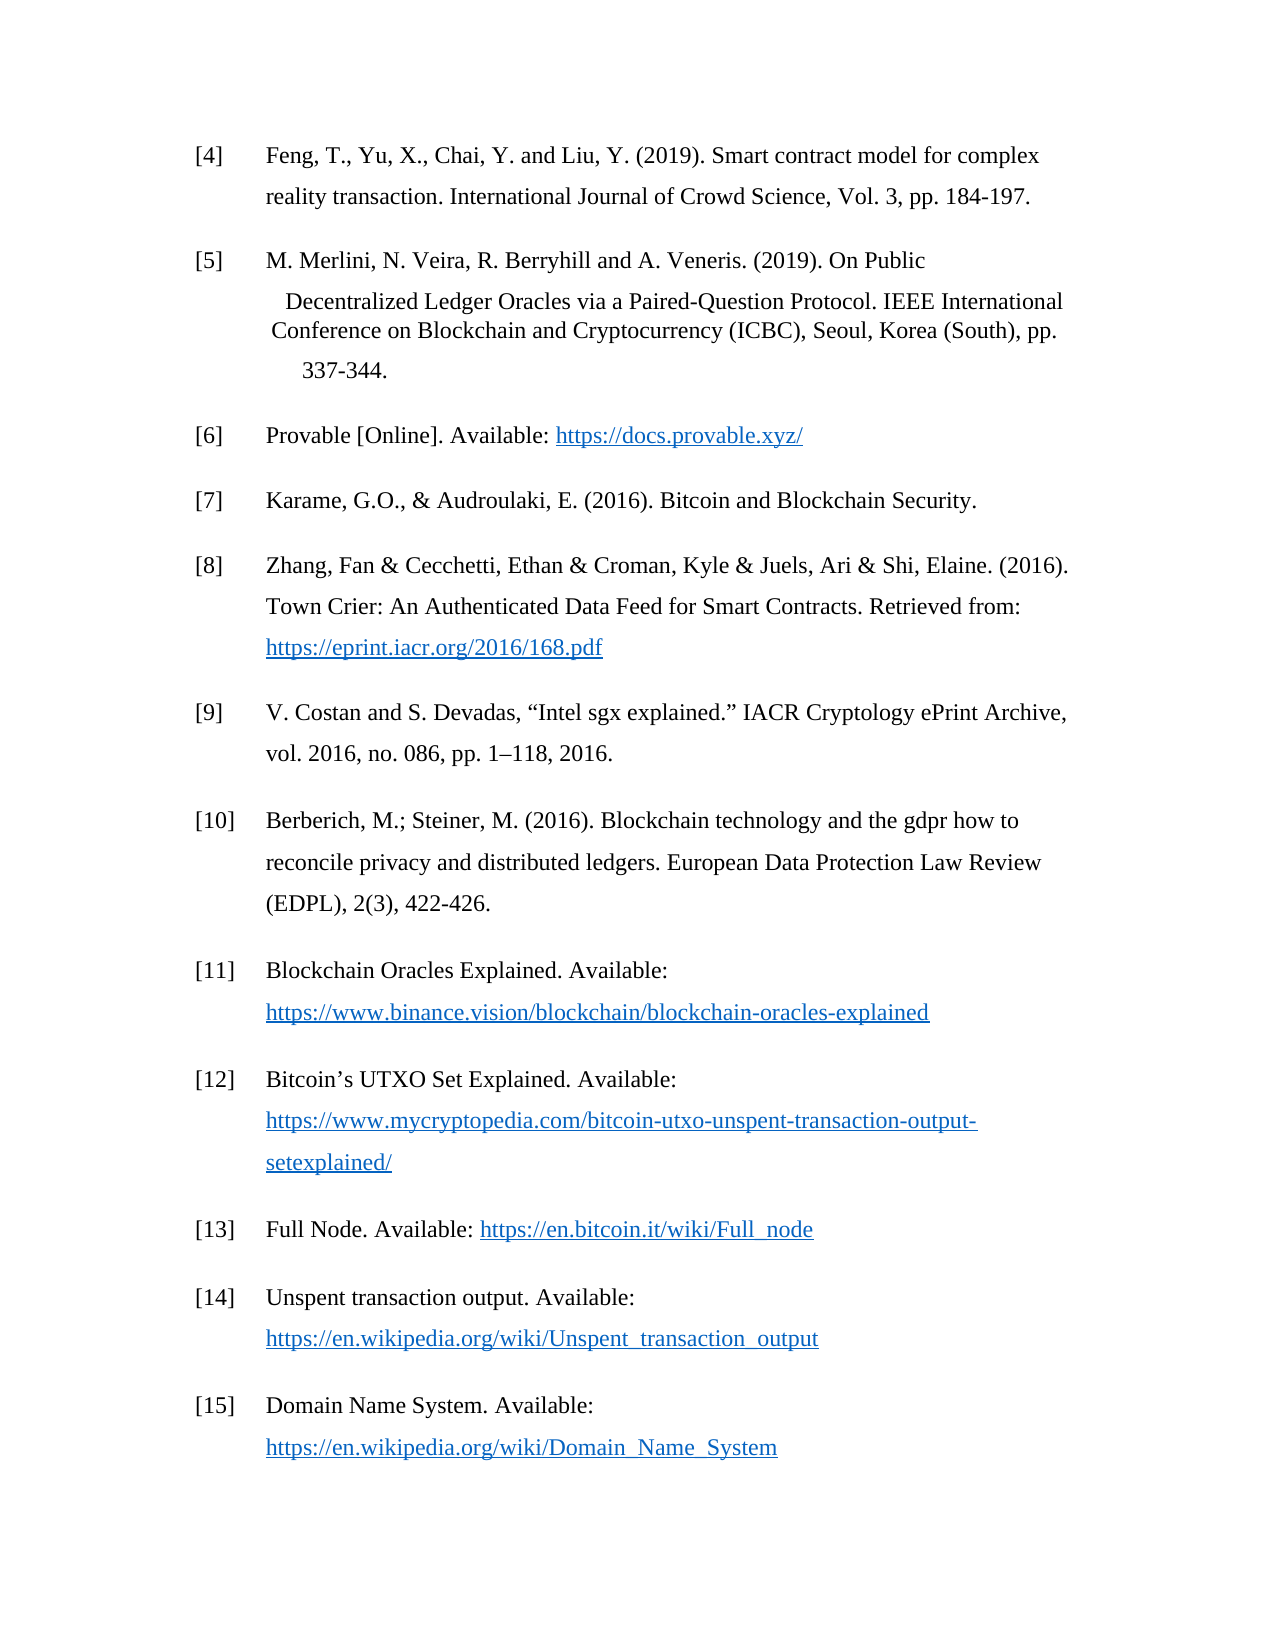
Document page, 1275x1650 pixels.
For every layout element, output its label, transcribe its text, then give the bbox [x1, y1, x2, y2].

list Domain Name System. Available: https://en.wikipedia.org/wiki/Domain_Name_System [195, 1391, 1078, 1460]
list V. Costan and S. Devadas, “Intel sgx explained.” IACR Cryptology ePrint Archive, vol. 2016, no. 086, pp. 1–118, 2016. [195, 698, 1078, 767]
list M. Merlini, N. Veira, R. Berryhill and A. Veneris. (2019). On Public [195, 246, 1078, 274]
list Unspent transaction output. Available: https://en.wikipedia.org/wiki/Unspent_transaction_output [195, 1283, 1078, 1352]
list Berberich, M.; Steiner, M. (2016). Blockchain technology and the gdpr how to reconcile privacy and distributed ledgers. European Data Protection Law Review (EDPL), 2(3), 422-426. [195, 806, 1078, 917]
list Blockchain Oracles Explained. Available: https://www.binance.vision/blockchain/blockchain-oracles-explained [195, 956, 1078, 1025]
list Provable [Online]. Available: https://docs.provable.xyz/ [195, 421, 1078, 449]
list Karame, G.O., & Audroulaki, E. (2016). Bitcoin and Blockchain Security. [195, 486, 1078, 513]
list Zhang, Fan & Cecchetti, Ethan & Croman, Kyle & Juels, Ari & Shi, Elaine. (2016). Town Crier: An Authenticated Data Feed for Smart Contracts. Retrieved from: https://eprint.iacr.org/2016/168.pdf [195, 551, 1078, 661]
text Decentralized Ledger Oracles via a Paired-Question Protocol. IEEE International Conference on Blockchain and Cryptocurrency (ICBC), Seoul, Korea (South), pp. [266, 287, 1064, 344]
list Feng, T., Yu, X., Chai, Y. and Liu, Y. (2019). Smart contract model for complex reality transaction. International Journal of Crowd Science, Vol. 3, pp. 184-197. [195, 141, 1078, 210]
list Bitcoin’s UTXO Set Explained. Available: https://www.mycryptopedia.com/bitcoin-utxo-unspent-transaction-output-setexplained/ [195, 1065, 1078, 1175]
list Full Node. Available: https://en.bitcoin.it/wiki/Full_node [195, 1215, 1078, 1242]
text 337-344. [302, 356, 1078, 384]
